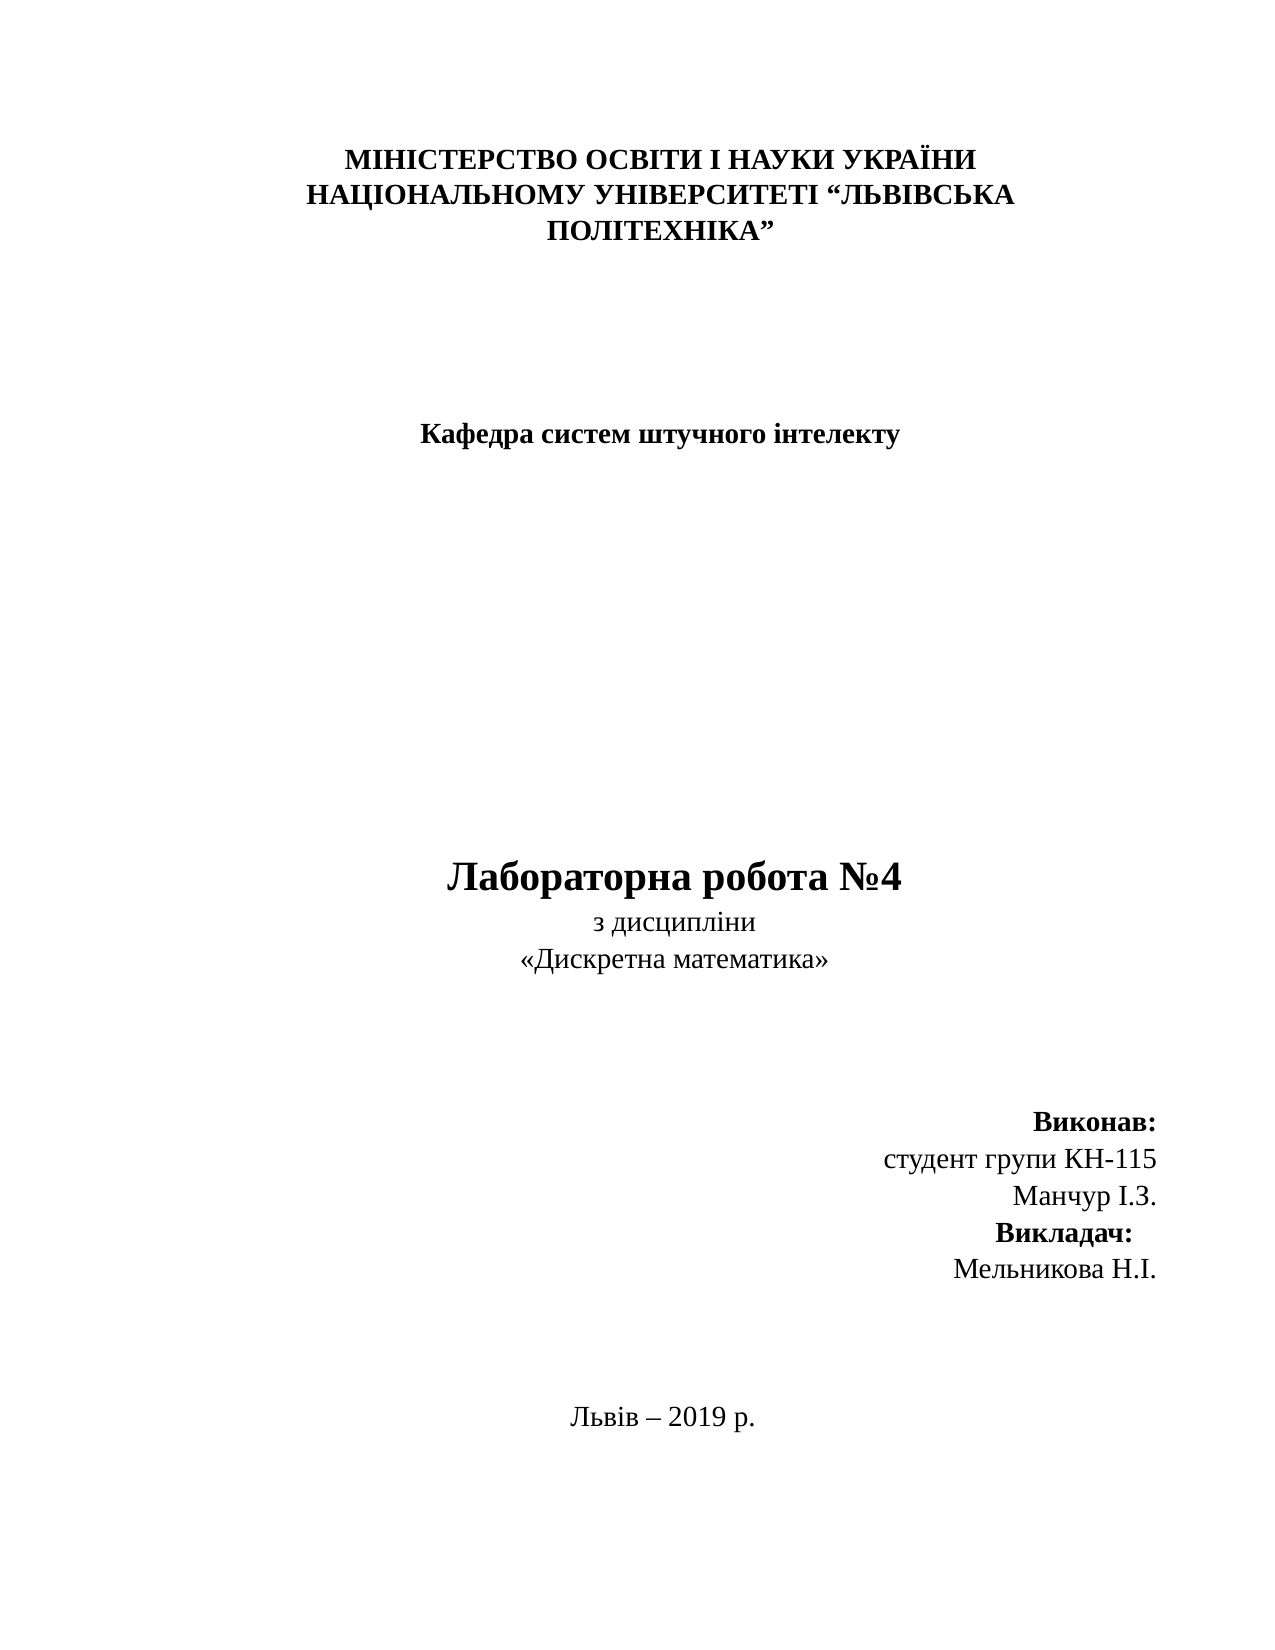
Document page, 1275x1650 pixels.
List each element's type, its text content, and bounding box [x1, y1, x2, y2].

text Мельникова Н.І. [118, 1252, 1157, 1285]
text Львів – 2019 р. [570, 1399, 1157, 1433]
text Манчур І.З. [118, 1178, 1157, 1211]
text Виконав: [118, 1104, 1157, 1138]
text «Дискретна математика» [192, 941, 1157, 974]
text МІНІСТЕРСТВО ОСВІТИ І НАУКИ УКРАЇНИ НАЦІОНАЛЬНОМУ УНІВЕРСИТЕТІ “ЛЬВІВСЬКА ПОЛІТЕХНІКА” [295, 142, 1026, 246]
text студент групи КН-115 [118, 1141, 1157, 1174]
text Кафедра систем штучного інтелекту [420, 416, 1157, 450]
text Викладач: [995, 1215, 1157, 1249]
text з дисципліни [192, 904, 1157, 937]
text Лабораторна робота №4 [192, 852, 1157, 899]
